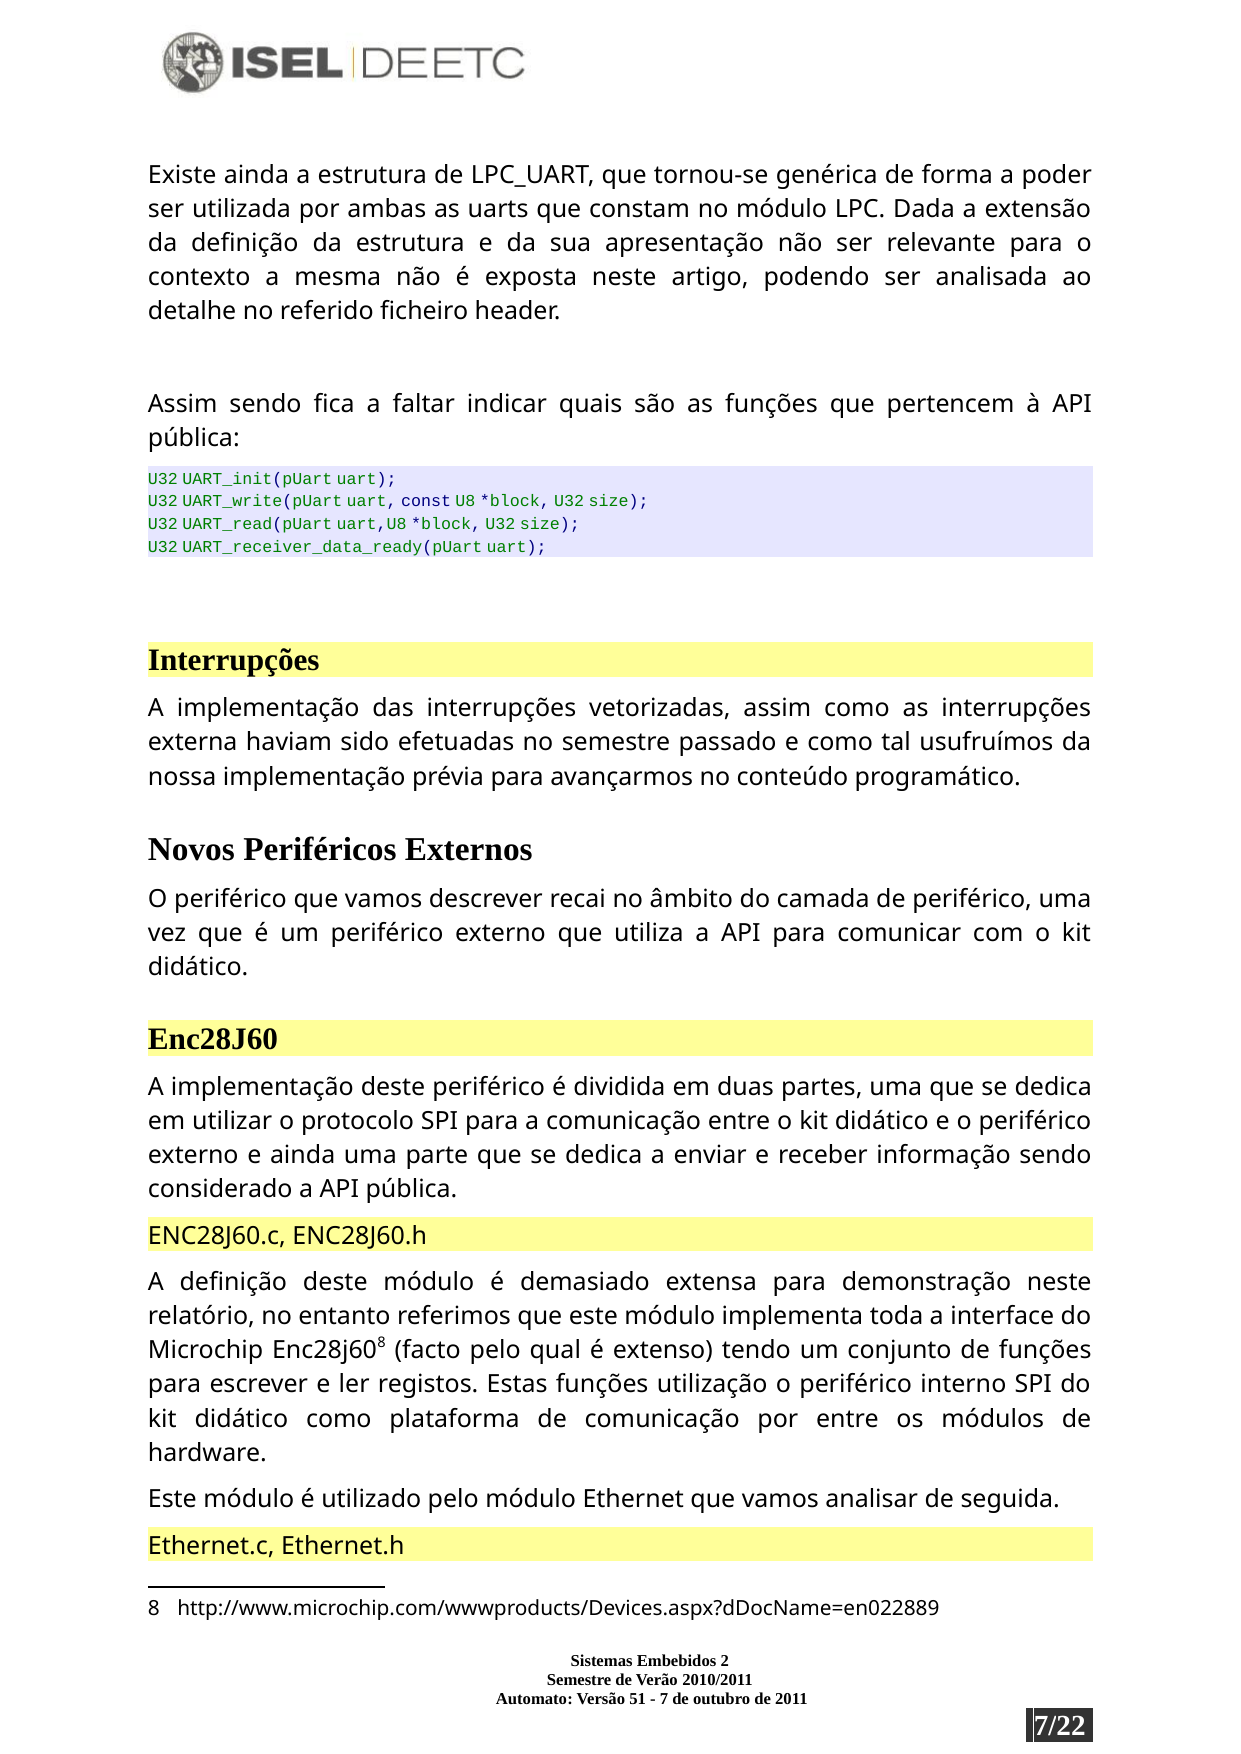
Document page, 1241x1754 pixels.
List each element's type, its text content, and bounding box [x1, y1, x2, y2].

text A implementação deste periférico é dividida em duas partes, uma que se dedica em utilizar o protocolo SPI para a comunicação entre o kit didático e o periférico externo e ainda uma parte que se dedica a enviar e receber informação sendo considerado a API pública. [148, 1069, 1093, 1205]
subtitle Novos Periféricos Externos [148, 830, 1093, 868]
subtitle Interrupções [148, 642, 1093, 677]
text ENC28J60.c, ENC28J60.h [148, 1217, 1093, 1251]
text Este módulo é utilizado pelo módulo Ethernet que vamos analisar de seguida. [148, 1481, 1093, 1515]
subtitle Enc28J60 [148, 1020, 1093, 1056]
text Existe ainda a estrutura de LPC_UART, que tornou-se genérica de forma a poder ser utilizada por ambas as uarts que constam no módulo LPC. Dada a extensão da definição da estrutura e da sua apresentação não ser relevante para o contexto a mesma não é exposta neste artigo, podendo ser analisada ao detalhe no referido ficheiro header. [148, 156, 1093, 327]
text U32 UART_init(pUart uart); U32 UART_write(pUart uart, const U8 *block, U32 size); U32 UART_read(pUart uart,U8 *block, U32 size); U32 UART_receiver_data_ready(pUart uart); [148, 466, 1093, 557]
text A implementação das interrupções vetorizadas, assim como as interrupções externa haviam sido efetuadas no semestre passado e como tal usufruímos da nossa implementação prévia para avançarmos no conteúdo programático. [148, 690, 1093, 792]
text Ethernet.c, Ethernet.h [148, 1527, 1093, 1561]
text O periférico que vamos descrever recai no âmbito do camada de periférico, uma vez que é um periférico externo que utiliza a API para comunicar com o kit didático. [148, 881, 1093, 983]
text A definição deste módulo é demasiado extensa para demonstração neste relatório, no entanto referimos que este módulo implementa toda a interface do Microchip Enc28j60 (facto pelo qual é extenso) tendo um conjunto de funções para escrever e ler registos. Estas funções utilização o periférico interno SPI do kit didático como plataforma de comunicação por entre os módulos de hardware. [148, 1264, 1093, 1468]
text Assim sendo fica a faltar indicar quais são as funções que pertencem à API pública: [148, 386, 1093, 454]
picture [153, 17, 555, 118]
text http://www.microchip.com/wwwproducts/Devices.aspx?dDocName=en022889 [148, 1593, 1093, 1621]
